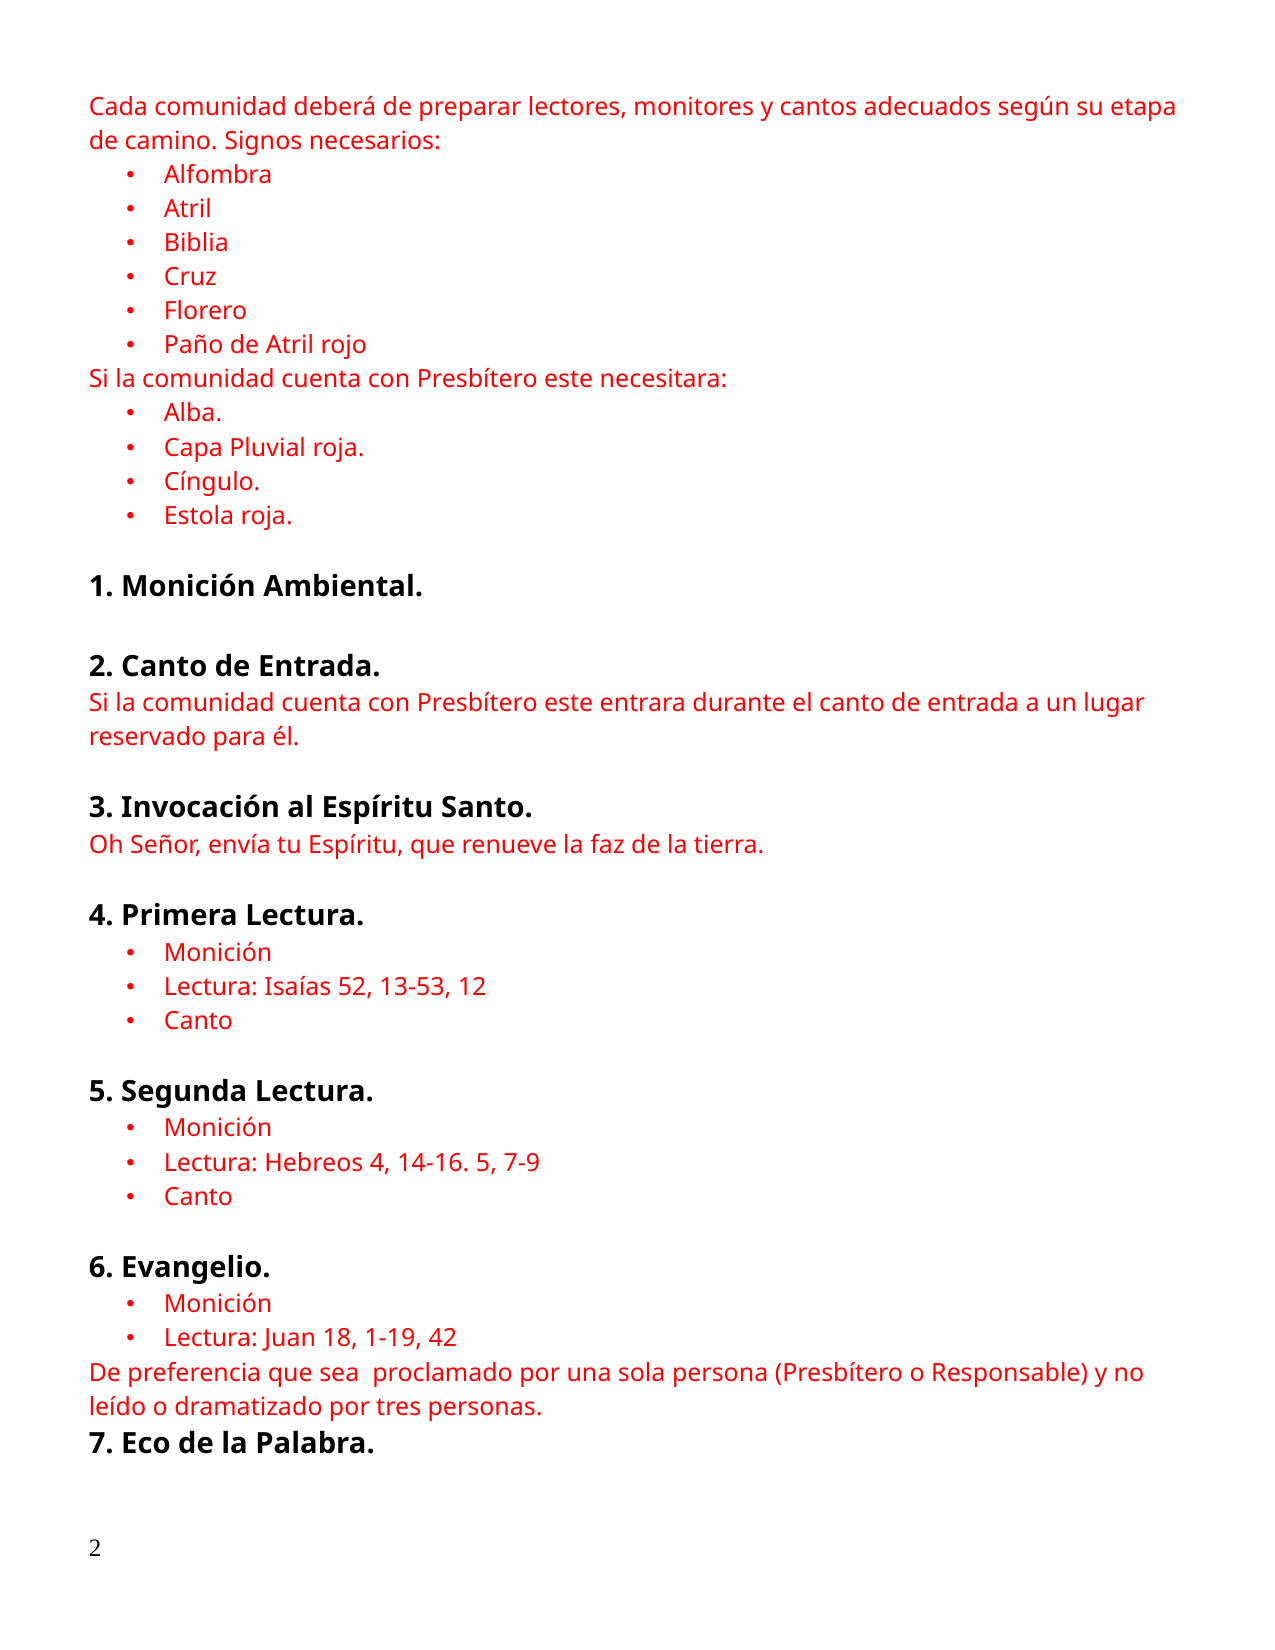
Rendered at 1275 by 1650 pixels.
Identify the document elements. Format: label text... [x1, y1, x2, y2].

list Cíngulo. [126, 463, 1186, 497]
list Capa Pluvial roja. [126, 429, 1186, 463]
list Paño de Atril rojo [126, 327, 1186, 361]
text De preferencia que sea proclamado por una sola persona (Presbítero o Responsable) y no leído o dramatizado por tres personas. [88, 1354, 1186, 1422]
list Canto [126, 1178, 1186, 1212]
list Canto [126, 1002, 1186, 1036]
list Monición [126, 1110, 1186, 1144]
text Oh Señor, envía tu Espíritu, que renueve la faz de la tierra. [88, 826, 1186, 860]
list Cruz [126, 259, 1186, 293]
text 2. Canto de Entrada. [88, 645, 1186, 684]
list Lectura: Juan 18, 1-19, 42 [126, 1320, 1186, 1354]
text 4. Primera Lectura. [88, 894, 1186, 934]
list Monición [126, 934, 1186, 968]
text Si la comunidad cuenta con Presbítero este necesitara: [88, 361, 1186, 395]
text Cada comunidad deberá de preparar lectores, monitores y cantos adecuados según su etapa de camino. Signos necesarios: [88, 88, 1186, 157]
text Si la comunidad cuenta con Presbítero este entrara durante el canto de entrada a un lugar reservado para él. [88, 684, 1186, 753]
text 5. Segunda Lectura. [88, 1070, 1186, 1110]
list Alfombra [126, 157, 1186, 191]
text 1. Monición Ambiental. [88, 565, 1186, 605]
list Atril [126, 191, 1186, 225]
list Monición [126, 1286, 1186, 1320]
text 6. Evangelio. [88, 1246, 1186, 1286]
list Biblia [126, 225, 1186, 259]
list Florero [126, 293, 1186, 327]
list Alba. [126, 395, 1186, 429]
text 7. Eco de la Palabra. [88, 1422, 1186, 1462]
text 3. Invocación al Espíritu Santo. [88, 787, 1186, 826]
list Lectura: Isaías 52, 13-53, 12 [126, 968, 1186, 1002]
list Estola roja. [126, 497, 1186, 531]
list Lectura: Hebreos 4, 14-16. 5, 7-9 [126, 1144, 1186, 1178]
